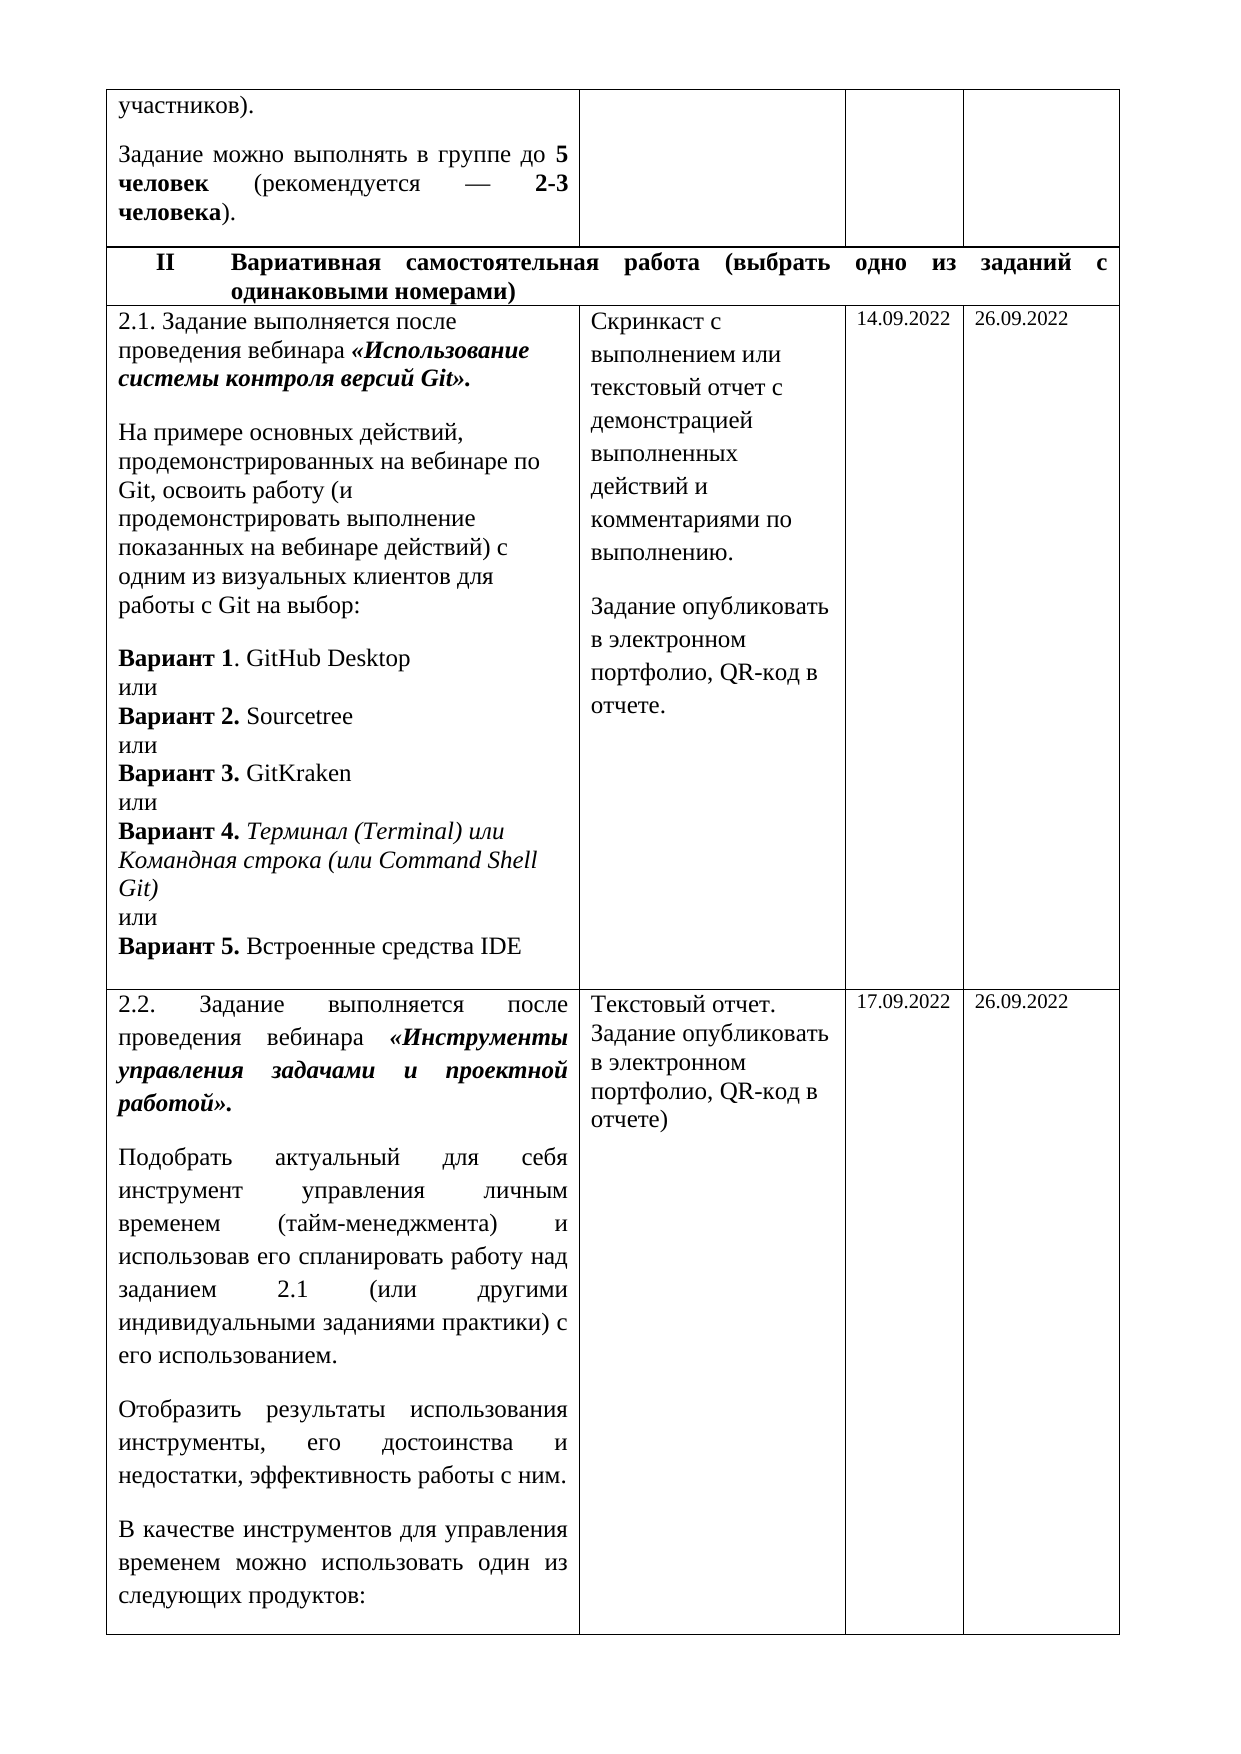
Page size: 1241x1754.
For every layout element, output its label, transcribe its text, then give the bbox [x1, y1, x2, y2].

table_cell [964, 90, 1119, 246]
table_cell 26.09.2022 [964, 306, 1119, 988]
table_cell 17.09.2022 [846, 990, 963, 1634]
table_cell 2.2. Задание выполняется после проведения вебинара «Инструменты управления задачами и проектной работой». Подобрать актуальный для себя инструмент управления личным временем (тайм-менеджмента) и использовав его спланировать работу над заданием 2.1 (или другими индивидуальными заданиями практики) с его использованием. Отобразить результаты использования инструменты, его достоинства и недостатки, эффективность работы с ним. В качестве инструментов для управления временем можно использовать один из следующих продуктов: [107, 990, 579, 1634]
table_cell 14.09.2022 [846, 306, 963, 988]
table_cell Вариативная самостоятельная работа (выбрать одно из заданий с одинаковыми номерами) [107, 248, 1119, 305]
table_cell 26.09.2022 [964, 990, 1119, 1634]
table_cell участников). Задание можно выполнять в группе до 5 человек (рекомендуется — 2-3 человека). [107, 90, 579, 246]
table_cell [580, 90, 845, 246]
table_cell [846, 90, 963, 246]
table_cell Текстовый отчет. Задание опубликовать в электронном портфолио, QR-код в отчете) [580, 990, 845, 1634]
table_cell 2.1. Задание выполняется после проведения вебинара «Использование системы контроля версий Git». На примере основных действий, продемонстрированных на вебинаре по Git, освоить работу (и продемонстрировать выполнение показанных на вебинаре действий) с одним из визуальных клиентов для работы с Git на выбор: Вариант 1. GitHub Desktop или Вариант 2. Sourcetree или Вариант 3. GitKraken или Вариант 4. Терминал (Terminal) или Командная строка (или Command Shell Git) или Вариант 5. Встроенные средства IDE [107, 306, 579, 988]
table_cell Скринкаст с выполнением или текстовый отчет с демонстрацией выполненных действий и комментариями по выполнению. Задание опубликовать в электронном портфолио, QR-код в отчете. [580, 306, 845, 988]
